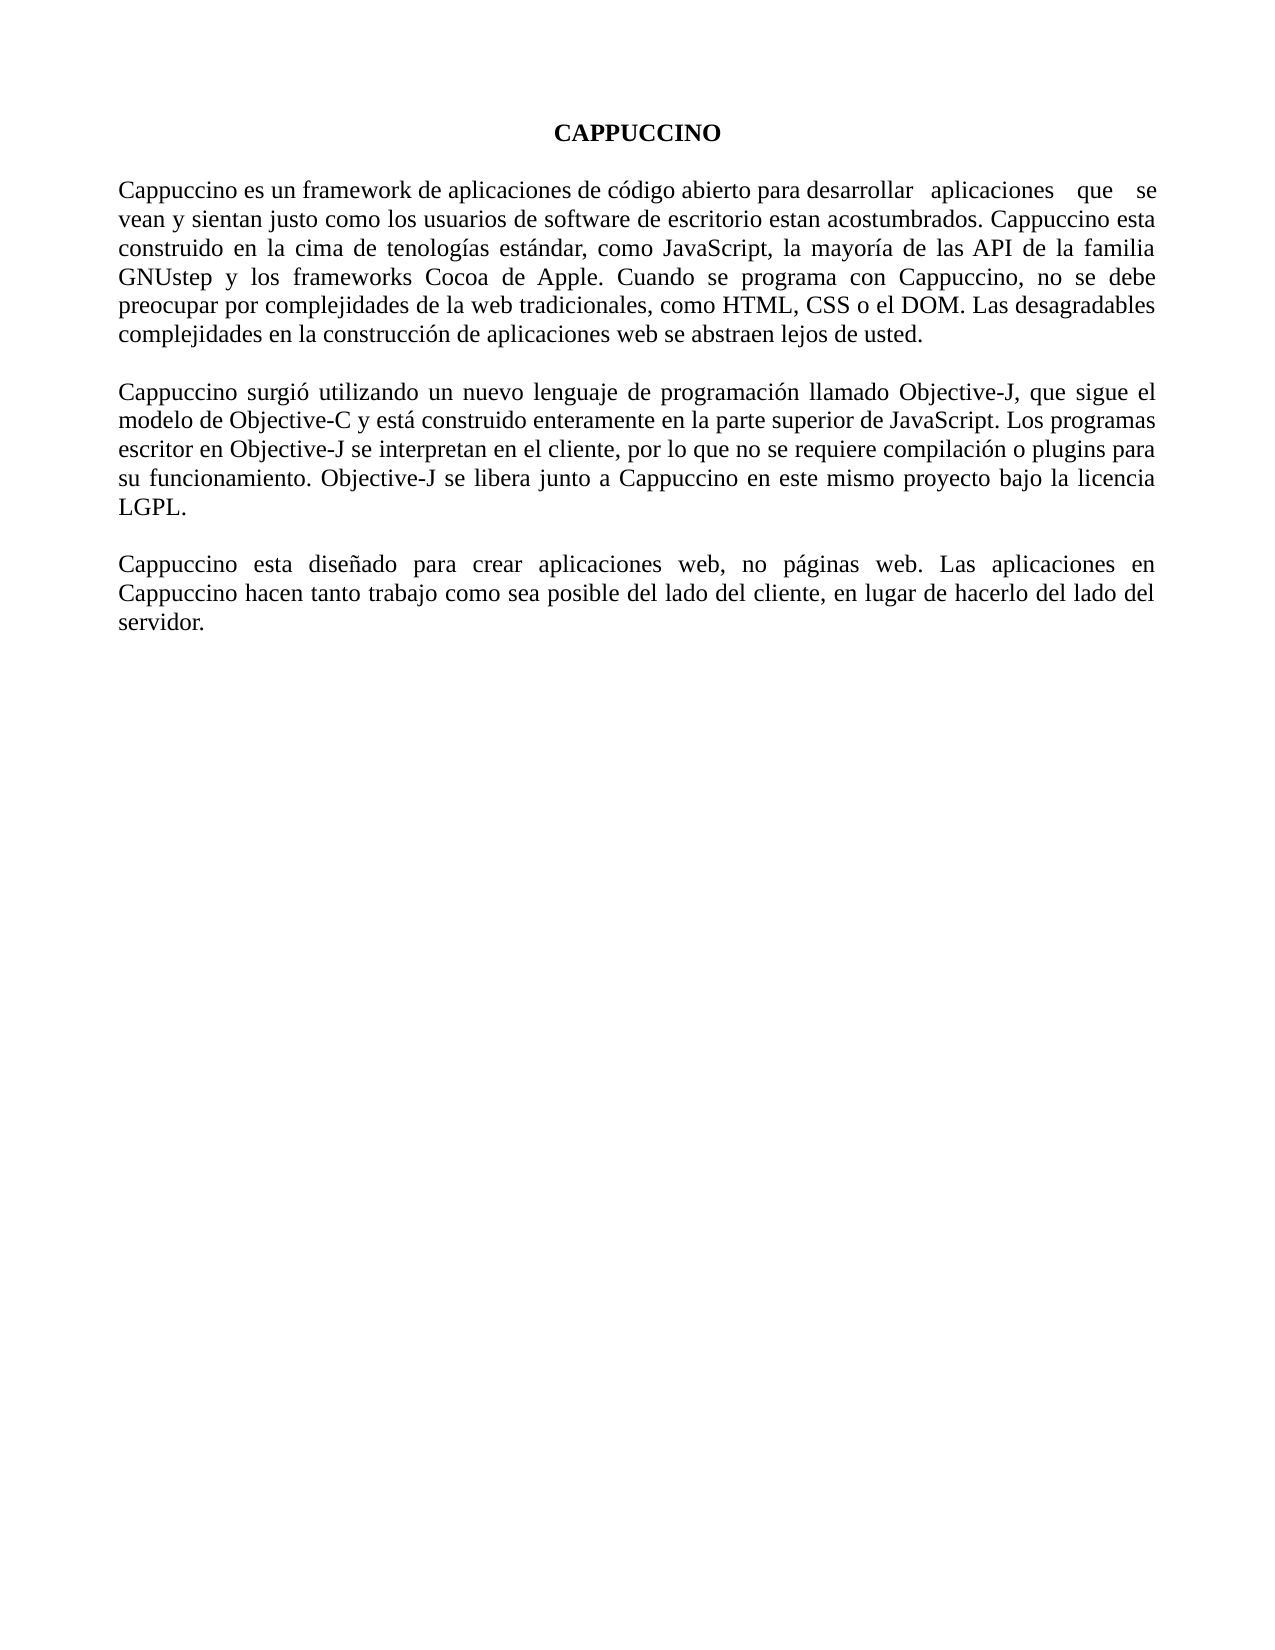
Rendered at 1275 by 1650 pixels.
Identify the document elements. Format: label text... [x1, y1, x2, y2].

text Cappuccino surgió utilizando un nuevo lenguaje de programación llamado Objective-J, que sigue el modelo de Objective-C y está construido enteramente en la parte superior de JavaScript. Los programas escritor en Objective-J se interpretan en el cliente, por lo que no se requiere compilación o plugins para su funcionamiento. Objective-J se libera junto a Cappuccino en este mismo proyecto bajo la licencia LGPL. [118, 377, 1157, 521]
text CAPPUCCINO [118, 118, 1157, 147]
text Cappuccino es un framework de aplicaciones de código abierto para desarrollar aplicaciones que se vean y sientan justo como los usuarios de software de escritorio estan acostumbrados. Cappuccino esta construido en la cima de tenologías estándar, como JavaScript, la mayoría de las API de la familia GNUstep y los frameworks Cocoa de Apple. Cuando se programa con Cappuccino, no se debe preocupar por complejidades de la web tradicionales, como HTML, CSS o el DOM. Las desagradables complejidades en la construcción de aplicaciones web se abstraen lejos de usted. [118, 176, 1157, 348]
text Cappuccino esta diseñado para crear aplicaciones web, no páginas web. Las aplicaciones en Cappuccino hacen tanto trabajo como sea posible del lado del cliente, en lugar de hacerlo del lado del servidor. [118, 549, 1157, 636]
